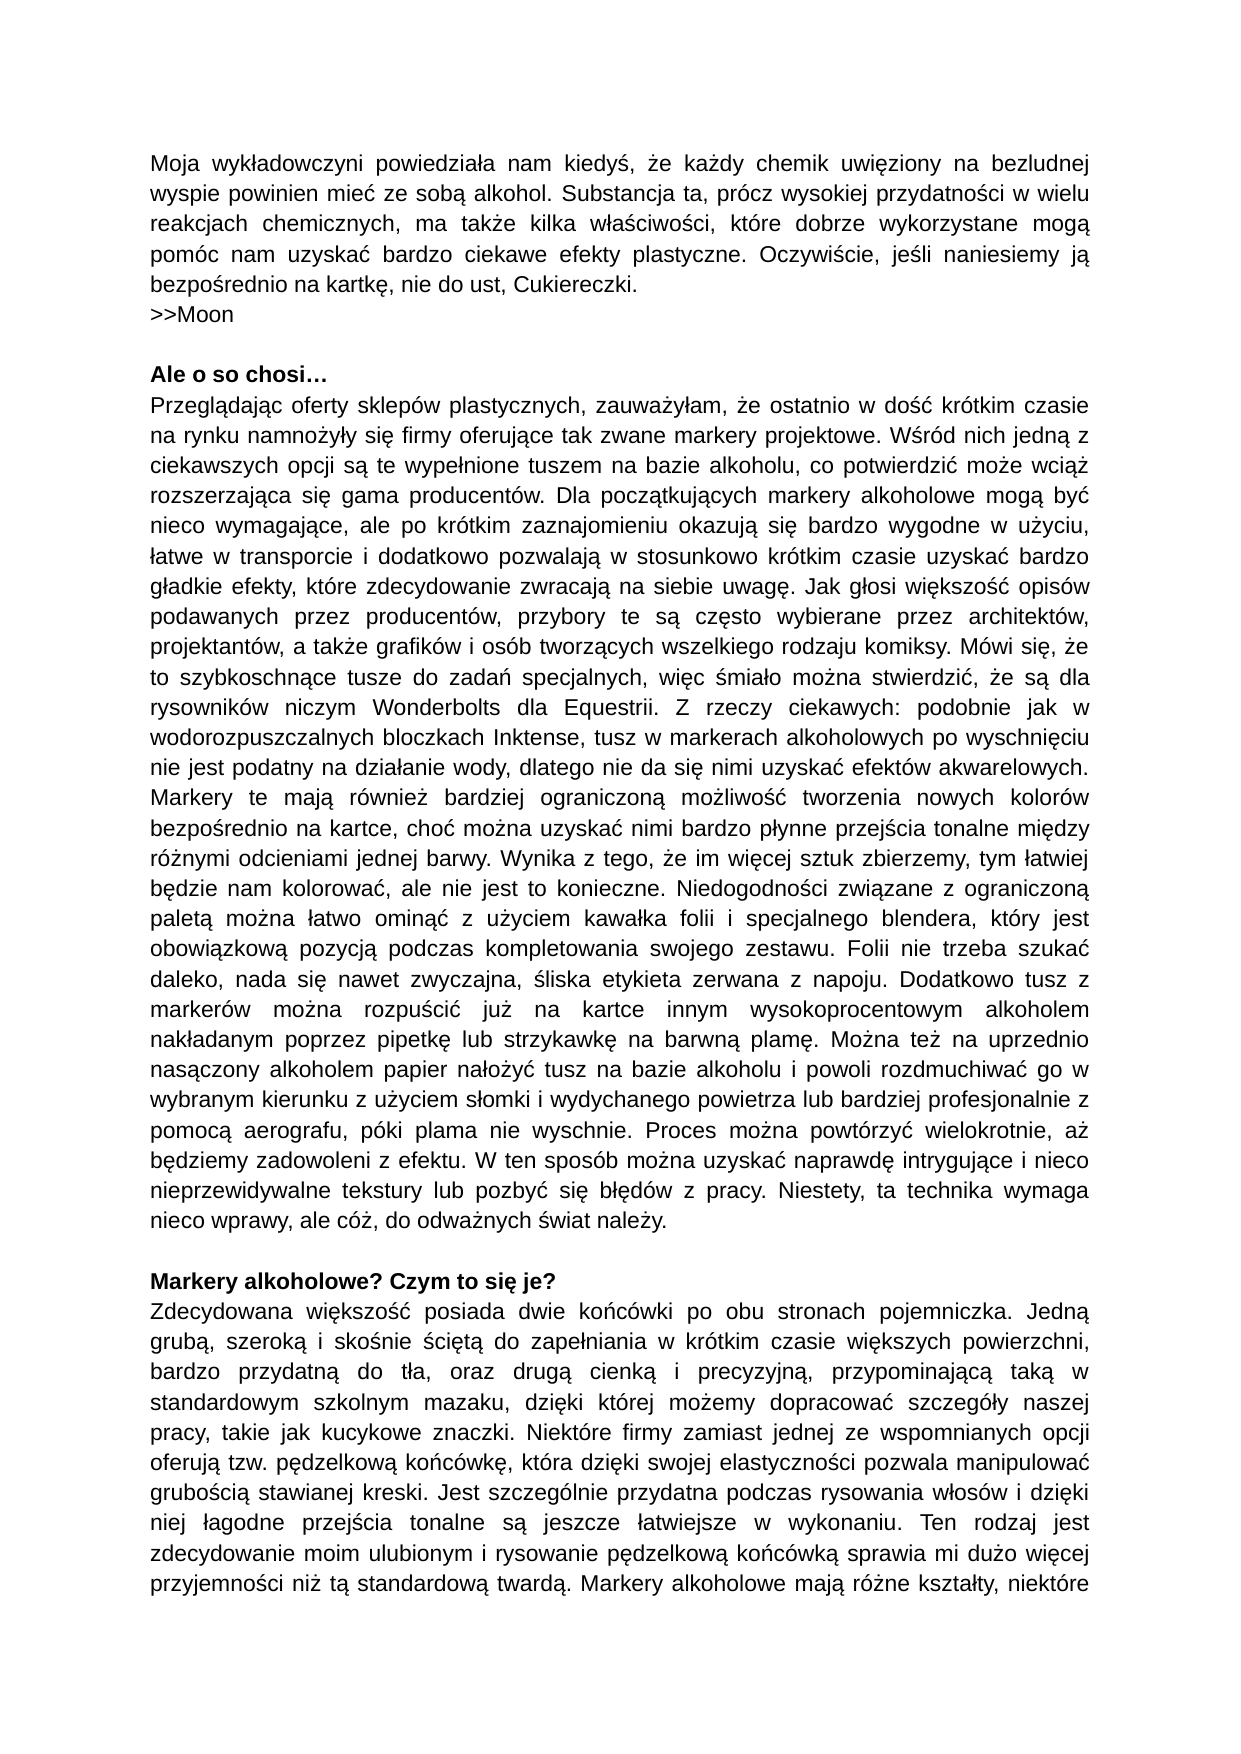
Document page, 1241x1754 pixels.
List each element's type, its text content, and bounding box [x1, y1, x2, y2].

text >>Moon [150, 301, 1090, 327]
text Przeglądając oferty sklepów plastycznych, zauważyłam, że ostatnio w dość krótkim czasie na rynku namnożyły się firmy oferujące tak zwane markery projektowe. Wśród nich jedną z ciekawszych opcji są te wypełnione tuszem na bazie alkoholu, co potwierdzić może wciąż rozszerzająca się gama producentów. Dla początkujących markery alkoholowe mogą być nieco wymagające, ale po krótkim zaznajomieniu okazują się bardzo wygodne w użyciu, łatwe w transporcie i dodatkowo pozwalają w stosunkowo krótkim czasie uzyskać bardzo gładkie efekty, które zdecydowanie zwracają na siebie uwagę. Jak głosi większość opisów podawanych przez producentów, przybory te są często wybierane przez architektów, projektantów, a także grafików i osób tworzących wszelkiego rodzaju komiksy. Mówi się, że to szybkoschnące tusze do zadań specjalnych, więc śmiało można stwierdzić, że są dla rysowników niczym Wonderbolts dla Equestrii. Z rzeczy ciekawych: podobnie jak w wodorozpuszczalnych bloczkach Inktense, tusz w markerach alkoholowych po wyschnięciu nie jest podatny na działanie wody, dlatego nie da się nimi uzyskać efektów akwarelowych. Markery te mają również bardziej ograniczoną możliwość tworzenia nowych kolorów bezpośrednio na kartce, choć można uzyskać nimi bardzo płynne przejścia tonalne między różnymi odcieniami jednej barwy. Wynika z tego, że im więcej sztuk zbierzemy, tym łatwiej będzie nam kolorować, ale nie jest to konieczne. Niedogodności związane z ograniczoną paletą można łatwo ominąć z użyciem kawałka folii i specjalnego blendera, który jest obowiązkową pozycją podczas kompletowania swojego zestawu. Folii nie trzeba szukać daleko, nada się nawet zwyczajna, śliska etykieta zerwana z napoju. Dodatkowo tusz z markerów można rozpuścić już na kartce innym wysokoprocentowym alkoholem nakładanym poprzez pipetkę lub strzykawkę na barwną plamę. Można też na uprzednio nasączony alkoholem papier nałożyć tusz na bazie alkoholu i powoli rozdmuchiwać go w wybranym kierunku z użyciem słomki i wydychanego powietrza lub bardziej profesjonalnie z pomocą aerografu, póki plama nie wyschnie. Proces można powtórzyć wielokrotnie, aż będziemy zadowoleni z efektu. W ten sposób można uzyskać naprawdę intrygujące i nieco nieprzewidywalne tekstury lub pozbyć się błędów z pracy. Niestety, ta technika wymaga nieco wprawy, ale cóż, do odważnych świat należy. [150, 392, 1090, 1234]
text Moja wykładowczyni powiedziała nam kiedyś, że każdy chemik uwięziony na bezludnej wyspie powinien mieć ze sobą alkohol. Substancja ta, prócz wysokiej przydatności w wielu reakcjach chemicznych, ma także kilka właściwości, które dobrze wykorzystane mogą pomóc nam uzyskać bardzo ciekawe efekty plastyczne. Oczywiście, jeśli naniesiemy ją bezpośrednio na kartkę, nie do ust, Cukiereczki. [150, 150, 1090, 297]
text Ale o so chosi… [150, 361, 1090, 388]
text Markery alkoholowe? Czym to się je? [150, 1268, 1090, 1294]
text Zdecydowana większość posiada dwie końcówki po obu stronach pojemniczka. Jedną grubą, szeroką i skośnie ściętą do zapełniania w krótkim czasie większych powierzchni, bardzo przydatną do tła, oraz drugą cienką i precyzyjną, przypominającą taką w standardowym szkolnym mazaku, dzięki której możemy dopracować szczegóły naszej pracy, takie jak kucykowe znaczki. Niektóre firmy zamiast jednej ze wspomnianych opcji oferują tzw. pędzelkową końcówkę, która dzięki swojej elastyczności pozwala manipulować grubością stawianej kreski. Jest szczególnie przydatna podczas rysowania włosów i dzięki niej łagodne przejścia tonalne są jeszcze łatwiejsze w wykonaniu. Ten rodzaj jest zdecydowanie moim ulubionym i rysowanie pędzelkową końcówką sprawia mi dużo więcej przyjemności niż tą standardową twardą. Markery alkoholowe mają różne kształty, niektóre [150, 1298, 1090, 1596]
